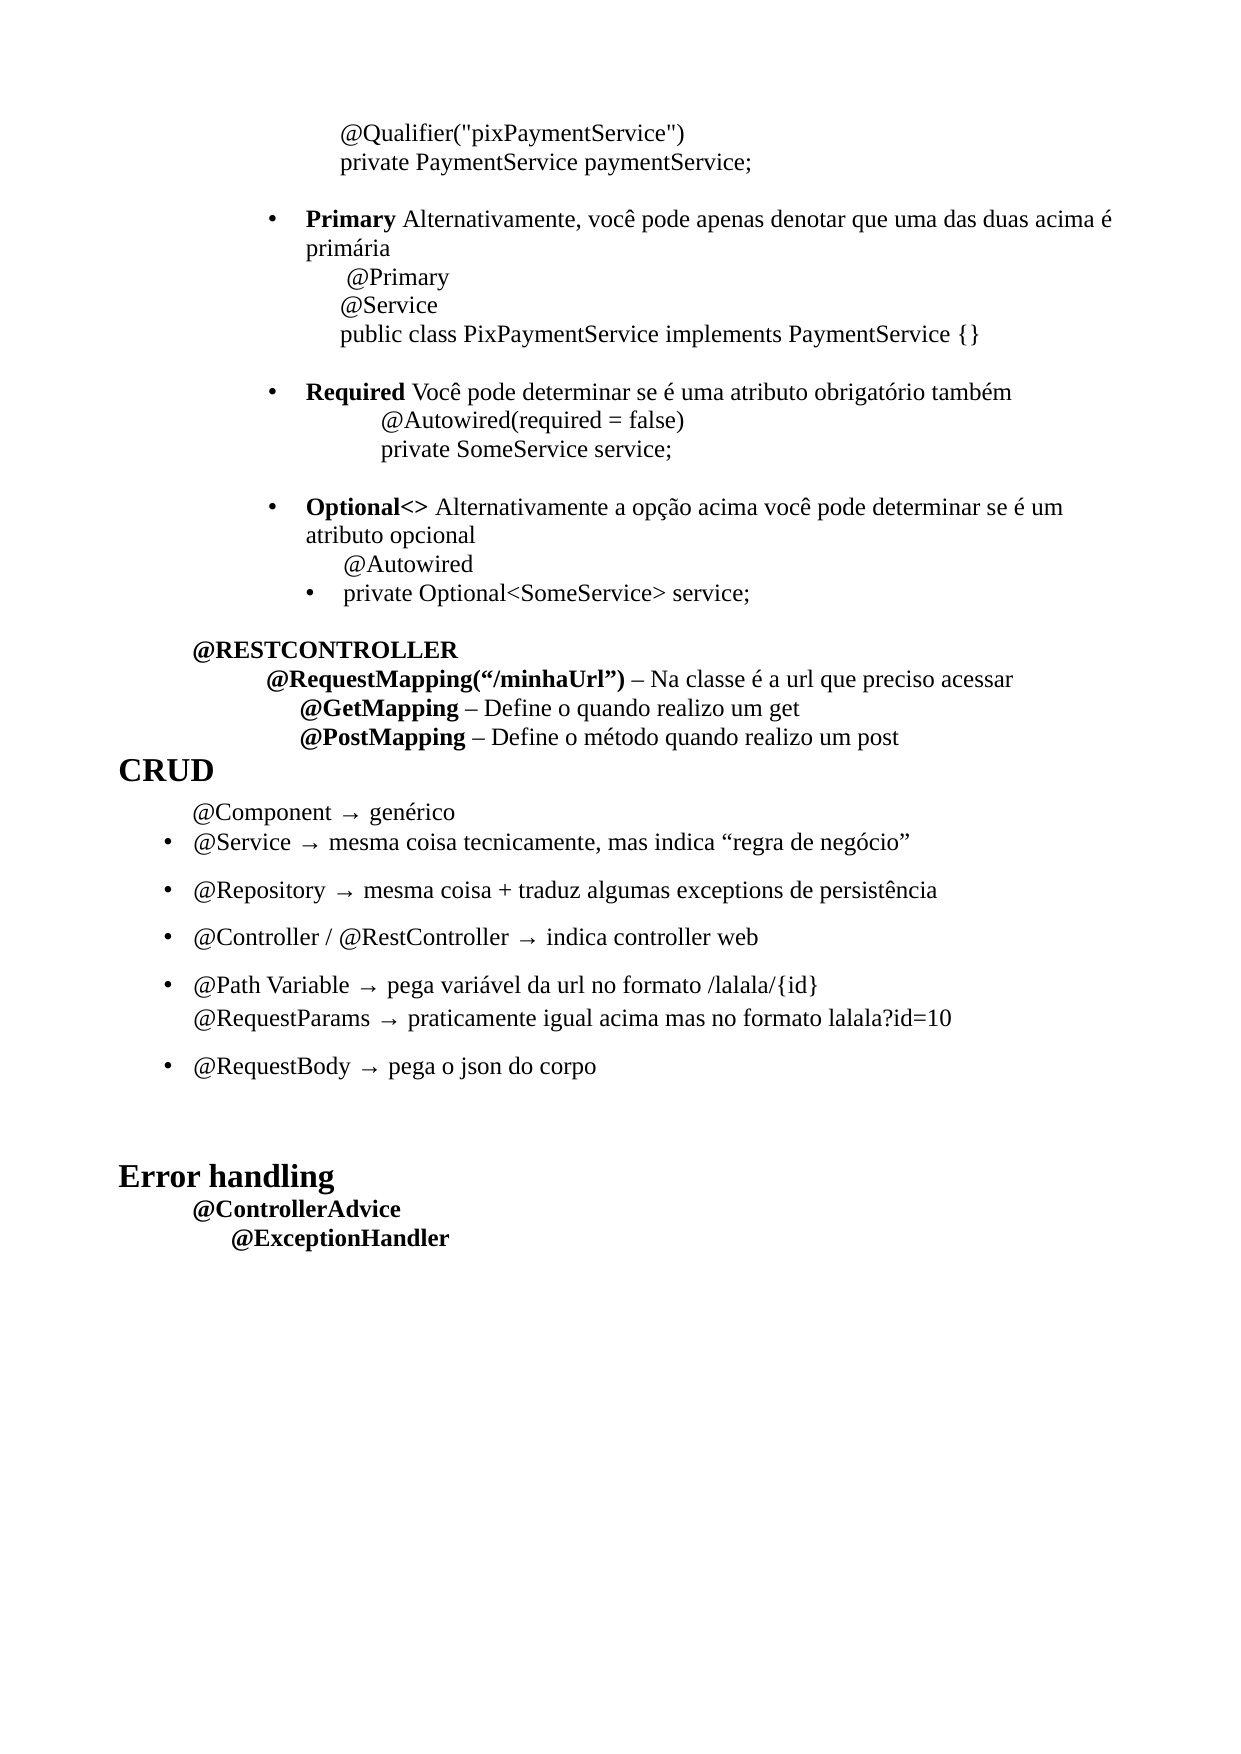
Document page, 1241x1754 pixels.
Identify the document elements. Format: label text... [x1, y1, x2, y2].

text private PaymentService paymentService; [118, 147, 1122, 176]
text @Primary [118, 262, 1122, 291]
text @ExceptionHandler [118, 1223, 1122, 1252]
list private SomeService service; [343, 434, 1122, 463]
list @Autowired [306, 549, 1122, 578]
list @Repository → mesma coisa + traduz algumas exceptions de persistência [164, 875, 1122, 904]
list private Optional<SomeService> service; [306, 578, 1122, 607]
list @Path Variable → pega variável da url no formato /lalala/{id} @RequestParams → praticamente igual acima mas no formato lalala?id=10 [164, 970, 1122, 1032]
text @PostMapping – Define o método quando realizo um post [118, 722, 1122, 751]
list @Autowired(required = false) [343, 406, 1122, 434]
text CRUD [118, 751, 1122, 789]
text @Service [118, 291, 1122, 319]
list @Service → mesma coisa tecnicamente, mas indica “regra de negócio” [164, 827, 1122, 856]
list @RequestBody → pega o json do corpo [164, 1051, 1122, 1079]
text @Qualifier("pixPaymentService") [118, 118, 1122, 147]
text Error handling [118, 1156, 1122, 1194]
text @RESTCONTROLLER [118, 636, 1122, 664]
text @ControllerAdvice [118, 1194, 1122, 1223]
text @RequestMapping(“/minhaUrl”) – Na classe é a url que preciso acessar [118, 664, 1122, 693]
list Primary Alternativamente, você pode apenas denotar que uma das duas acima é primária [268, 204, 1122, 262]
list Optional<> Alternativamente a opção acima você pode determinar se é um atributo opcional [268, 492, 1122, 549]
text public class PixPaymentService implements PaymentService {} [118, 319, 1122, 348]
text @Component → genérico [118, 789, 1122, 827]
list Required Você pode determinar se é uma atributo obrigatório também [268, 377, 1122, 406]
list @Controller / @RestController → indica controller web [164, 922, 1122, 951]
text @GetMapping – Define o quando realizo um get [118, 693, 1122, 722]
